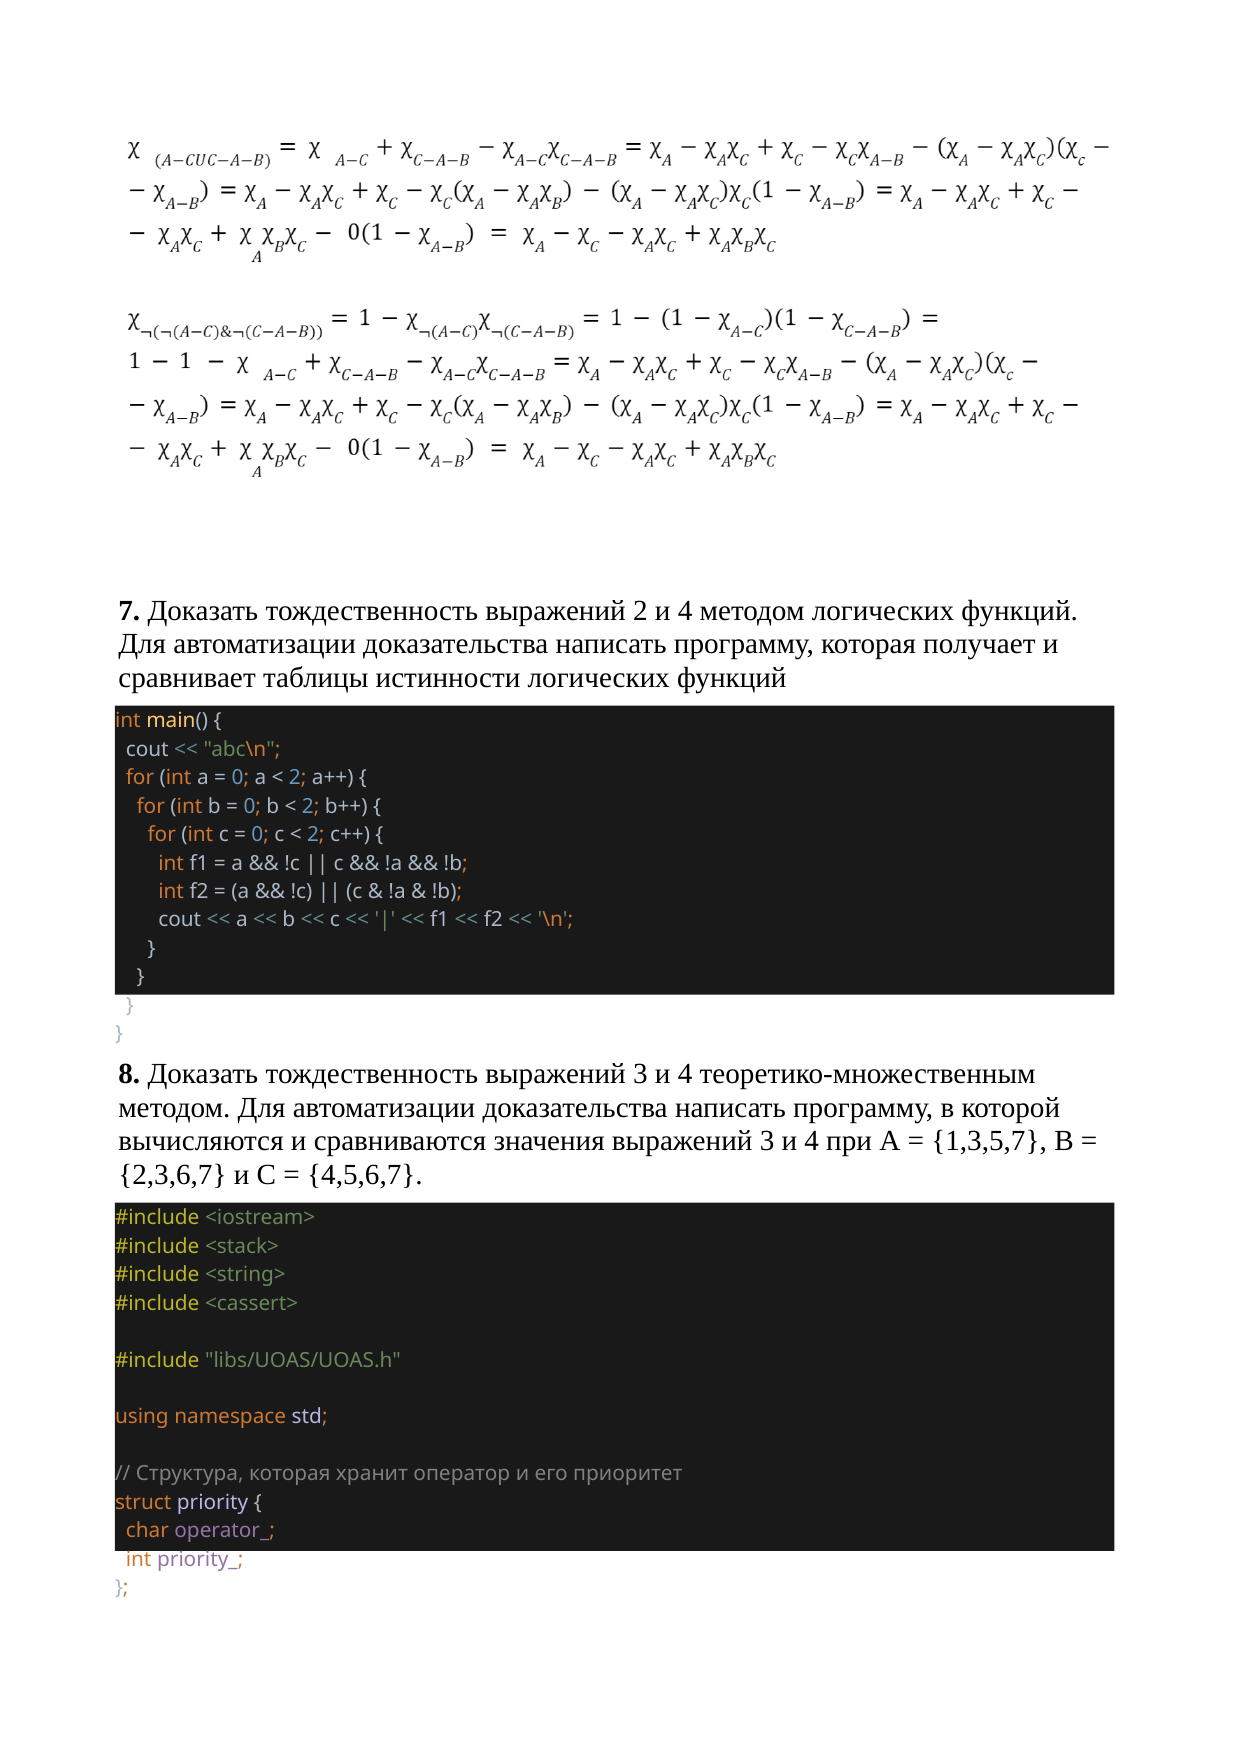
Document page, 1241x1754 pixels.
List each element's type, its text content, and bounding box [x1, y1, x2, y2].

picture [118, 118, 1123, 484]
text 7. Доказать тождественность выражений 2 и 4 методом логических функций. Для автоматизации доказательства написать программу, которая получает и сравнивает таблицы истинности логических функций [118, 593, 1122, 694]
text 8. Доказать тождественность выражений 3 и 4 теоретико-множественным методом. Для автоматизации доказательства написать программу, в которой вычисляются и сравниваются значения выражений 3 и 4 при А = {1,3,5,7}, B = {2,3,6,7} и C = {4,5,6,7}. [118, 1056, 1122, 1191]
